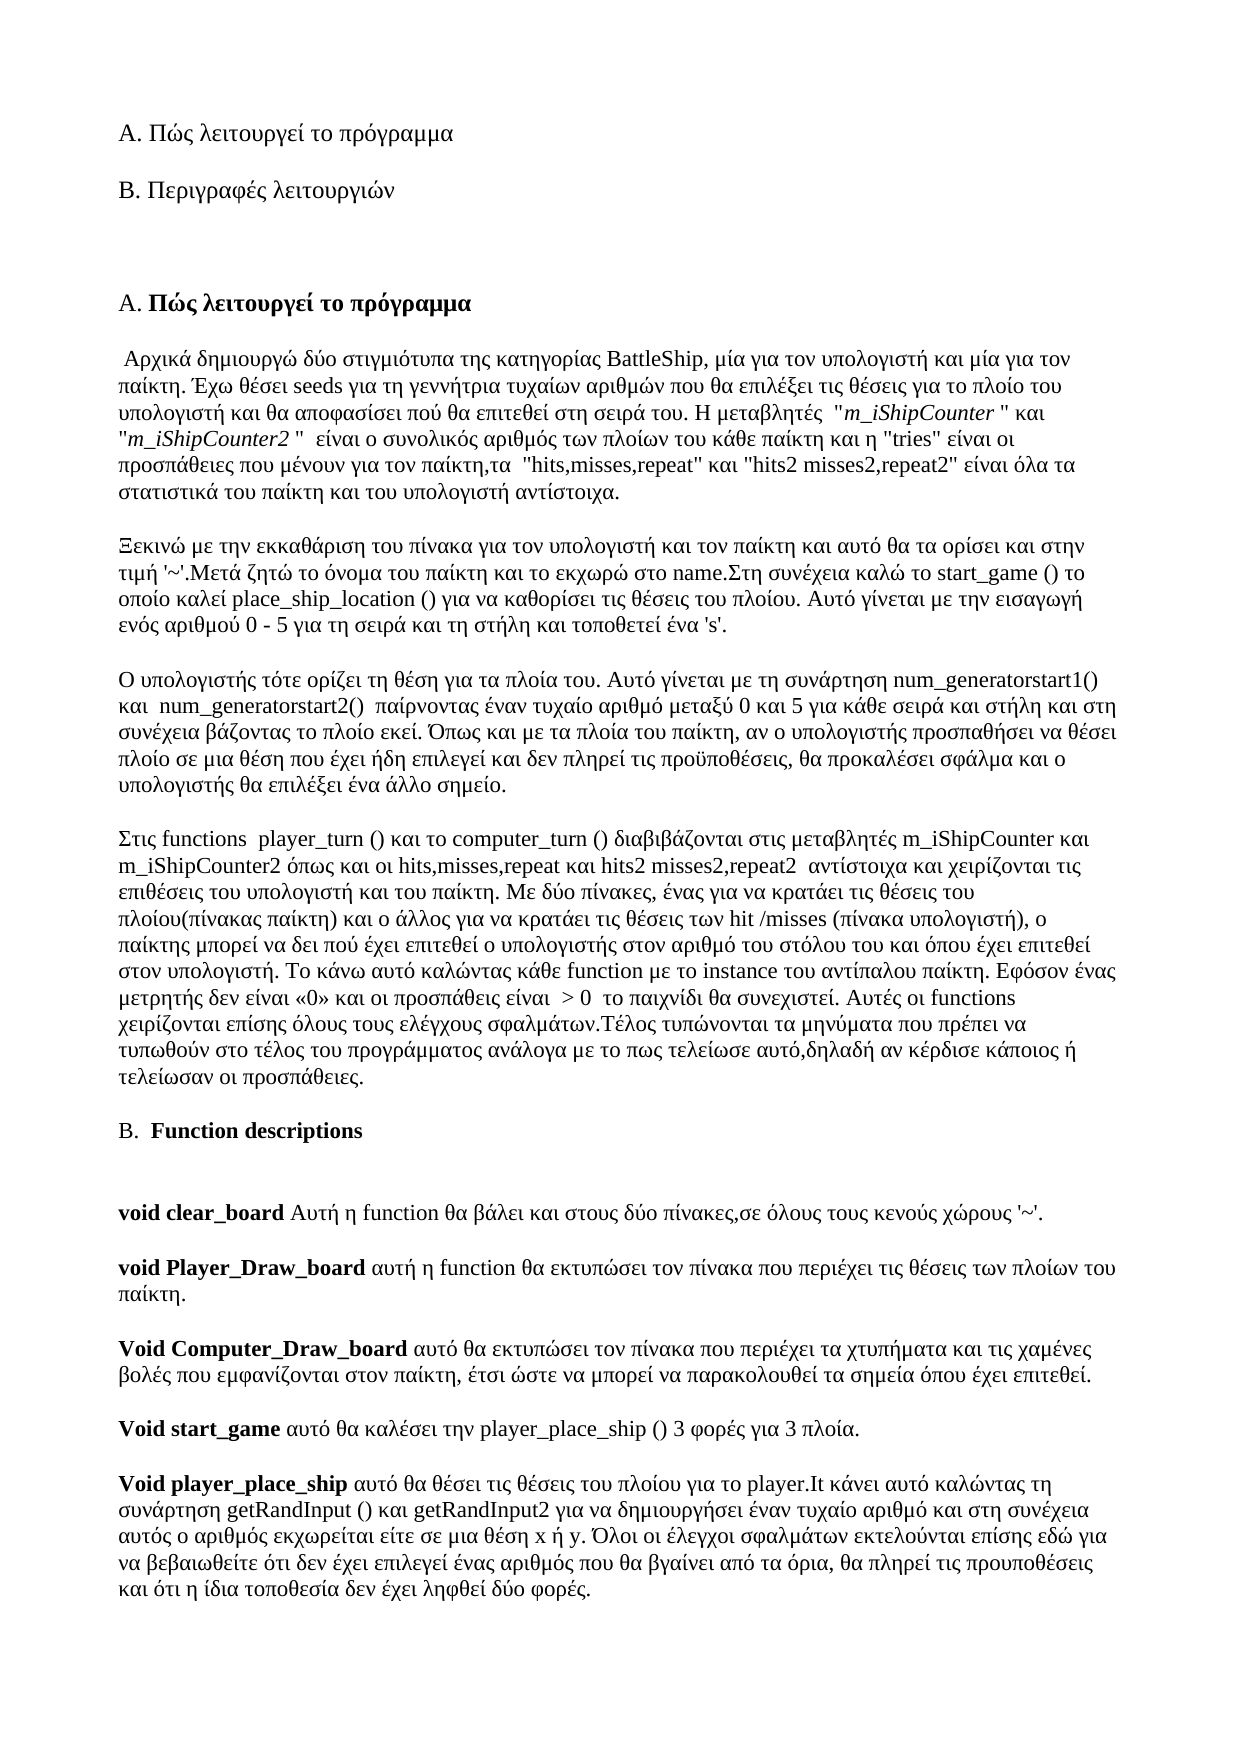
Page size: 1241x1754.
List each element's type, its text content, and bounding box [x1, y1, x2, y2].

text Void player_place_ship αυτό θα θέσει τις θέσεις του πλοίου για το player.It κάνει αυτό καλώντας τη συνάρτηση getRandInput () και getRandInput2 για να δημιουργήσει έναν τυχαίο αριθμό και στη συνέχεια αυτός ο αριθμός εκχωρείται είτε σε μια θέση x ή y. Όλοι οι έλεγχοι σφαλμάτων εκτελούνται επίσης εδώ για να βεβαιωθείτε ότι δεν έχει επιλεγεί ένας αριθμός που θα βγαίνει από τα όρια, θα πληρεί τις προυποθέσεις και ότι η ίδια τοποθεσία δεν έχει ληφθεί δύο φορές. [118, 1470, 1122, 1601]
text Void start_game αυτό θα καλέσει την player_place_ship () 3 φορές για 3 πλοία. [118, 1415, 1122, 1442]
text void clear_board Αυτή η function θα βάλει και στους δύο πίνακες,σε όλους τους κενούς χώρους '~'. [118, 1199, 1122, 1226]
text A. Πώς λειτουργεί το πρόγραμμα [118, 288, 1122, 316]
text void Player_Draw_board αυτή η function θα εκτυπώσει τον πίνακα που περιέχει τις θέσεις των πλοίων του παίκτη. [118, 1254, 1122, 1307]
text Αρχικά δημιουργώ δύο στιγμιότυπα της κατηγορίας BattleShip, μία για τον υπολογιστή και μία για τον παίκτη. Έχω θέσει seeds για τη γεννήτρια τυχαίων αριθμών που θα επιλέξει τις θέσεις για το πλοίο του υπολογιστή και θα αποφασίσει πού θα επιτεθεί στη σειρά του. Η μεταβλητές "m_iShipCounter " και "m_iShipCounter2 " είναι ο συνολικός αριθμός των πλοίων του κάθε παίκτη και η "tries" είναι οι προσπάθειες που μένουν για τον παίκτη,τα "hits,misses,repeat" και "hits2 misses2,repeat2" είναι όλα τα στατιστικά του παίκτη και του υπολογιστή αντίστοιχα. [118, 344, 1122, 504]
text Β. Function descriptions [118, 1117, 1122, 1143]
text Β. Περιγραφές λειτουργιών [118, 175, 1122, 204]
text Ο υπολογιστής τότε ορίζει τη θέση για τα πλοία του. Αυτό γίνεται με τη συνάρτηση num_generatorstart1() και num_generatorstart2() παίρνοντας έναν τυχαίο αριθμό μεταξύ 0 και 5 για κάθε σειρά και στήλη και στη συνέχεια βάζοντας το πλοίο εκεί. Όπως και με τα πλοία του παίκτη, αν ο υπολογιστής προσπαθήσει να θέσει πλοίο σε μια θέση που έχει ήδη επιλεγεί και δεν πληρεί τις προϋποθέσεις, θα προκαλέσει σφάλμα και ο υπολογιστής θα επιλέξει ένα άλλο σημείο. [118, 666, 1122, 797]
text Ξεκινώ με την εκκαθάριση του πίνακα για τον υπολογιστή και τον παίκτη και αυτό θα τα ορίσει και στην τιμή '~'.Μετά ζητώ το όνομα του παίκτη και το εκχωρώ στο name.Στη συνέχεια καλώ το start_game () το οποίο καλεί place_ship_location () για να καθορίσει τις θέσεις του πλοίου. Αυτό γίνεται με την εισαγωγή ενός αριθμού 0 - ​​5 για τη σειρά και τη στήλη και τοποθετεί ένα 's'. [118, 532, 1122, 638]
text A. Πώς λειτουργεί το πρόγραμμα [118, 118, 1122, 147]
text Στις functions player_turn () και το computer_turn () διαβιβάζονται στις μεταβλητές m_iShipCounter και m_iShipCounter2 όπως και οι hits,misses,repeat και hits2 misses2,repeat2 αντίστοιχα και χειρίζονται τις επιθέσεις του υπολογιστή και του παίκτη. Με δύο πίνακες, ένας για να κρατάει τις θέσεις του πλοίου(πίνακας παίκτη) και ο άλλος για να κρατάει τις θέσεις των hit /misses (πίνακα υπολογιστή), ο παίκτης μπορεί να δει πού έχει επιτεθεί ο υπολογιστής στον αριθμό του στόλου του και όπου έχει επιτεθεί στον υπολογιστή. Το κάνω αυτό καλώντας κάθε function με το instance του αντίπαλου παίκτη. Εφόσον ένας μετρητής δεν είναι «0» και οι προσπάθεις είναι > 0 το παιχνίδι θα συνεχιστεί. Αυτές οι functions χειρίζονται επίσης όλους τους ελέγχους σφαλμάτων.Τέλος τυπώνονται τα μηνύματα που πρέπει να τυπωθούν στο τέλος του προγράμματος ανάλογα με το πως τελείωσε αυτό,δηλαδή αν κέρδισε κάποιος ή τελείωσαν οι προσπάθειες. [118, 826, 1122, 1089]
text Void Computer_Draw_board αυτό θα εκτυπώσει τον πίνακα που περιέχει τα χτυπήματα και τις χαμένες βολές που εμφανίζονται στον παίκτη, έτσι ώστε να μπορεί να παρακολουθεί τα σημεία όπου έχει επιτεθεί. [118, 1334, 1122, 1387]
